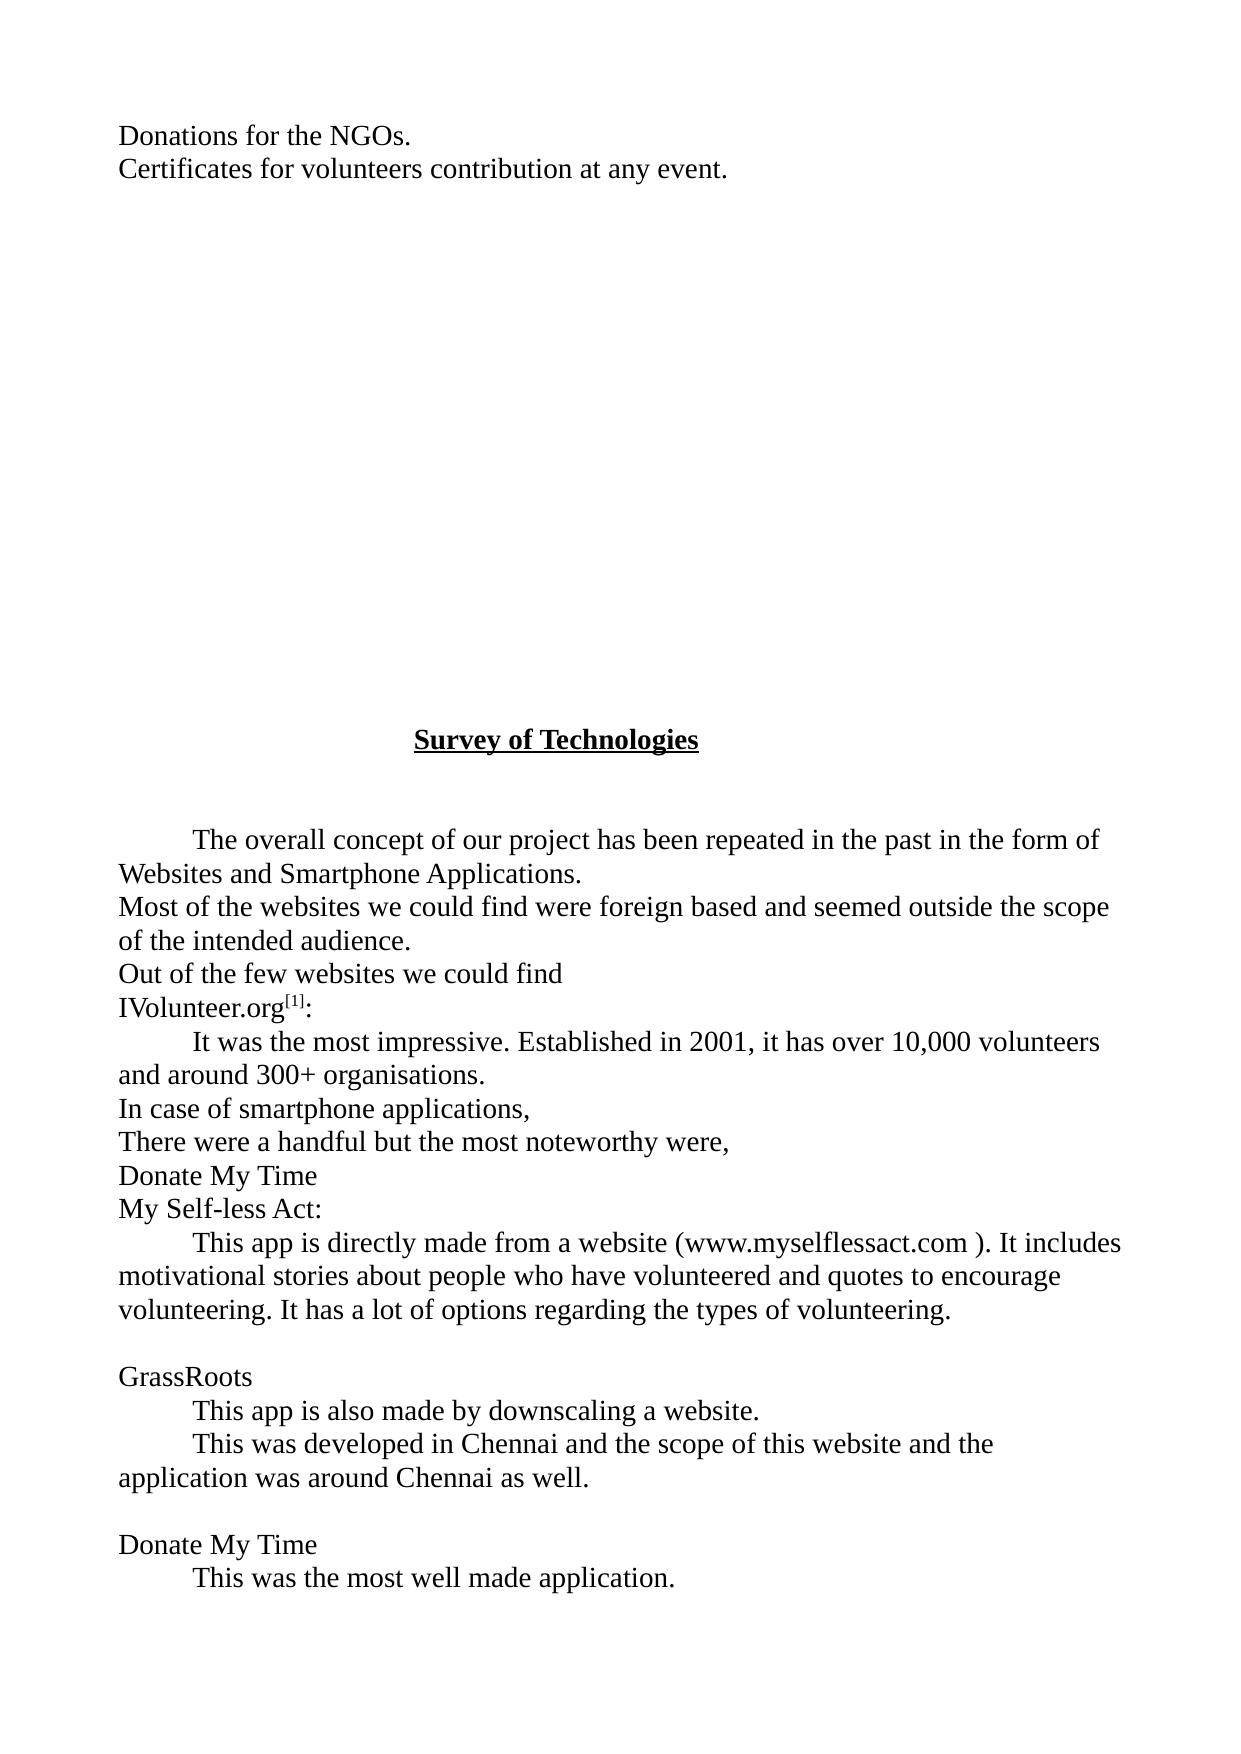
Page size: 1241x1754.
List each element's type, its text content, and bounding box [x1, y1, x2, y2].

text In case of smartphone applications, [118, 1091, 1122, 1124]
text IVolunteer.org[1]: [118, 990, 1122, 1024]
text Out of the few websites we could find [118, 957, 1122, 990]
text This app is also made by downscaling a website. [118, 1393, 1122, 1426]
text My Self-less Act: [118, 1191, 1122, 1225]
text The overall concept of our project has been repeated in the past in the form of Websites and Smartphone Applications. [118, 822, 1122, 889]
text Most of the websites we could find were foreign based and seemed outside the scope of the intended audience. [118, 889, 1122, 957]
text This was the most well made application. [118, 1560, 1122, 1594]
text It was the most impressive. Established in 2001, it has over 10,000 volunteers and around 300+ organisations. [118, 1024, 1122, 1091]
text Donations for the NGOs. [118, 118, 1122, 152]
text Certificates for volunteers contribution at any event. [118, 152, 1122, 185]
text There were a handful but the most noteworthy were, [118, 1124, 1122, 1158]
text This app is directly made from a website (www.myselflessact.com ). It includes motivational stories about people who have volunteered and quotes to encourage volunteering. It has a lot of options regarding the types of volunteering. [118, 1225, 1122, 1326]
text Donate My Time [118, 1158, 1122, 1191]
text This was developed in Chennai and the scope of this website and the application was around Chennai as well. [118, 1426, 1122, 1493]
text GrassRoots [118, 1359, 1122, 1393]
text Survey of Technologies [118, 722, 1122, 755]
text Donate My Time [118, 1527, 1122, 1560]
